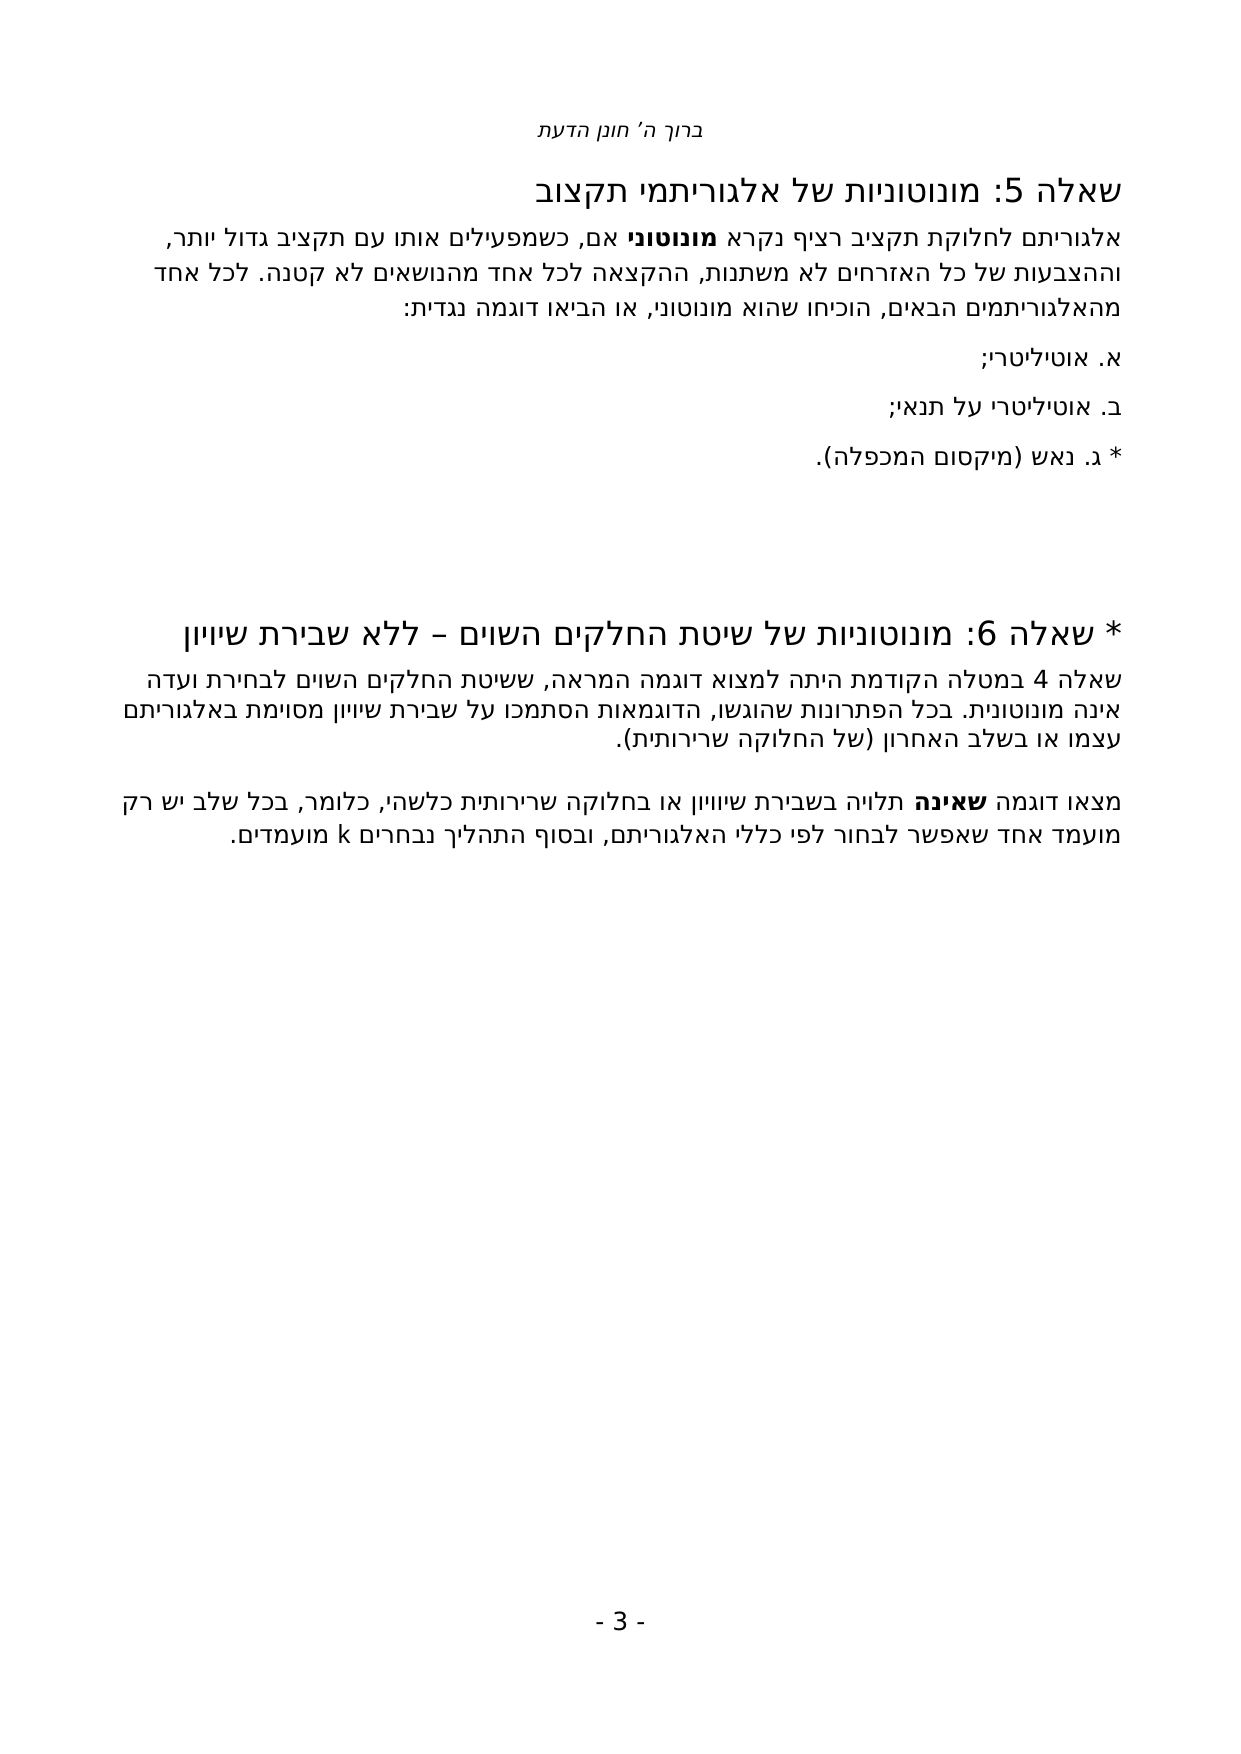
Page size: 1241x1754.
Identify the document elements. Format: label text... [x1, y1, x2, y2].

text * ג. נאש (מיקסום המכפלה). [118, 442, 1122, 471]
text א. אוטיליטרי; [118, 343, 1122, 372]
text ב. אוטיליטרי על תנאי; [118, 392, 1122, 422]
subtitle שאלה 5: מונוטוניות של אלגוריתמי תקצוב [118, 172, 1122, 211]
subtitle * שאלה 6: מונוטוניות של שיטת החלקים השוים – ללא שבירת שיויון [118, 614, 1122, 653]
text אלגוריתם לחלוקת תקציב רציף נקרא מונוטוני אם, כשמפעילים אותו עם תקציב גדול יותר, וההצבעות של כל האזרחים לא משתנות, ההקצאה לכל אחד מהנושאים לא קטנה. לכל אחד מהאלגוריתמים הבאים, הוכיחו שהוא מונוטוני, או הביאו דוגמה נגדית: [118, 223, 1122, 322]
text מצאו דוגמה שאינה תלויה בשבירת שיוויון או בחלוקה שרירותית כלשהי, כלומר, בכל שלב יש רק מועמד אחד שאפשר לבחור לפי כללי האלגוריתם, ובסוף התהליך נבחרים k מועמדים. [118, 787, 1122, 851]
text שאלה 4 במטלה הקודמת היתה למצוא דוגמה המראה, ששיטת החלקים השוים לבחירת ועדה אינה מונוטונית. בכל הפתרונות שהוגשו, הדוגמאות הסתמכו על שבירת שיויון מסוימת באלגוריתם עצמו או בשלב האחרון (של החלוקה שרירותית). [118, 666, 1122, 753]
